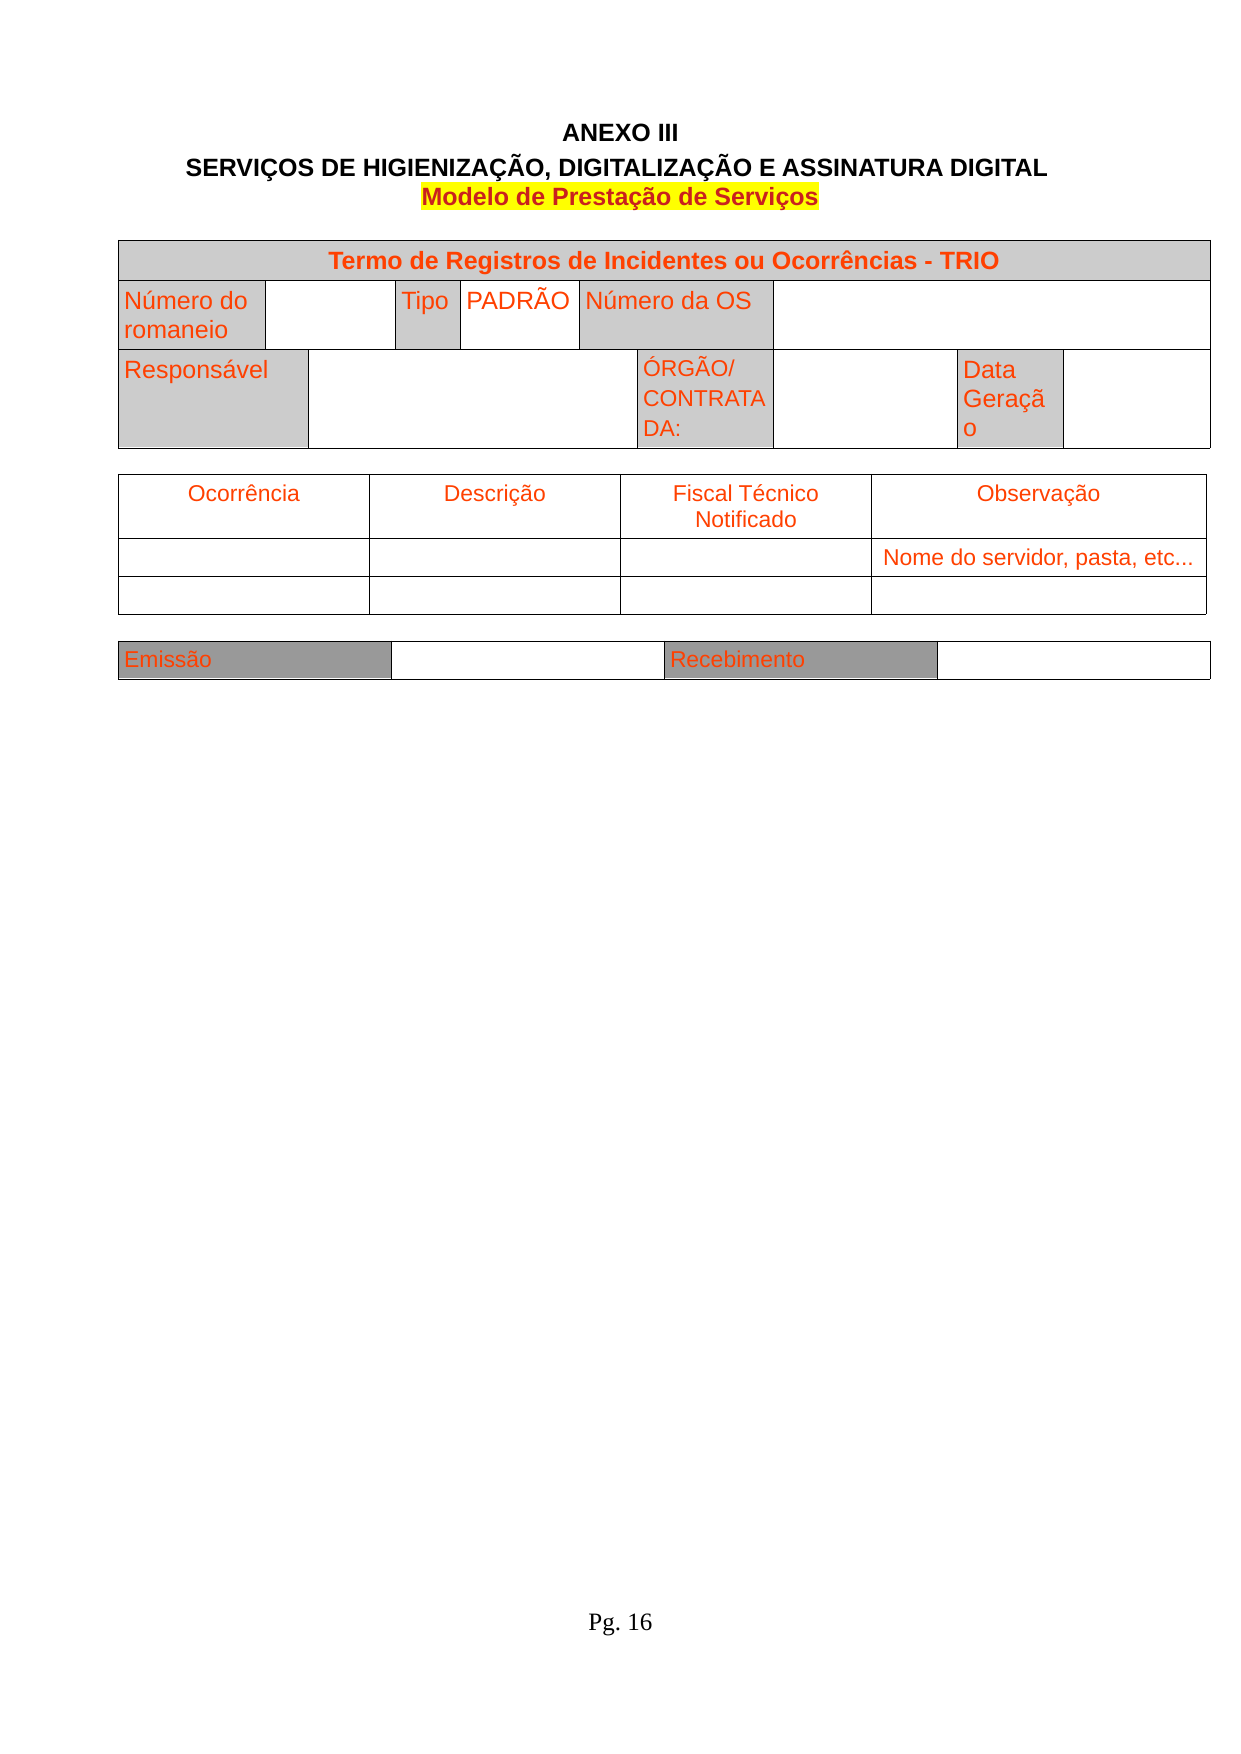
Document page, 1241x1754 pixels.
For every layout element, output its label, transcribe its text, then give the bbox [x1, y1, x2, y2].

table_header Termo de Registros de Incidentes ou Ocorrências - TRIO [119, 241, 1210, 280]
table_cell [872, 577, 1206, 614]
table_header Descrição [370, 475, 620, 538]
table_cell Tipo [396, 281, 460, 349]
table_cell [266, 281, 395, 349]
table_cell Data Geração [958, 350, 1063, 447]
table_cell Número do romaneio [119, 281, 265, 349]
table_cell [774, 350, 957, 447]
table_header Recebimento [665, 642, 937, 678]
table_cell [1064, 350, 1210, 447]
table_cell Nome do servidor, pasta, etc... [872, 539, 1206, 576]
table_cell [370, 539, 620, 576]
table_cell [370, 577, 620, 614]
table_cell PADRÃO [461, 281, 579, 349]
table_cell [309, 350, 637, 447]
table_header Emissão [119, 642, 391, 678]
table_header Ocorrência [119, 475, 369, 538]
table_cell Número da OS [580, 281, 773, 349]
table_cell [119, 577, 369, 614]
table_cell [119, 539, 369, 576]
table_header Fiscal Técnico Notificado [621, 475, 871, 538]
table_header [938, 642, 1210, 678]
table_header Observação [872, 475, 1206, 538]
table_cell ÓRGÃO/CONTRATADA: [638, 350, 773, 447]
table_cell [621, 577, 871, 614]
table_header [392, 642, 664, 678]
table_cell [621, 539, 871, 576]
table_cell [774, 281, 1210, 349]
table_cell Responsável [119, 350, 308, 447]
